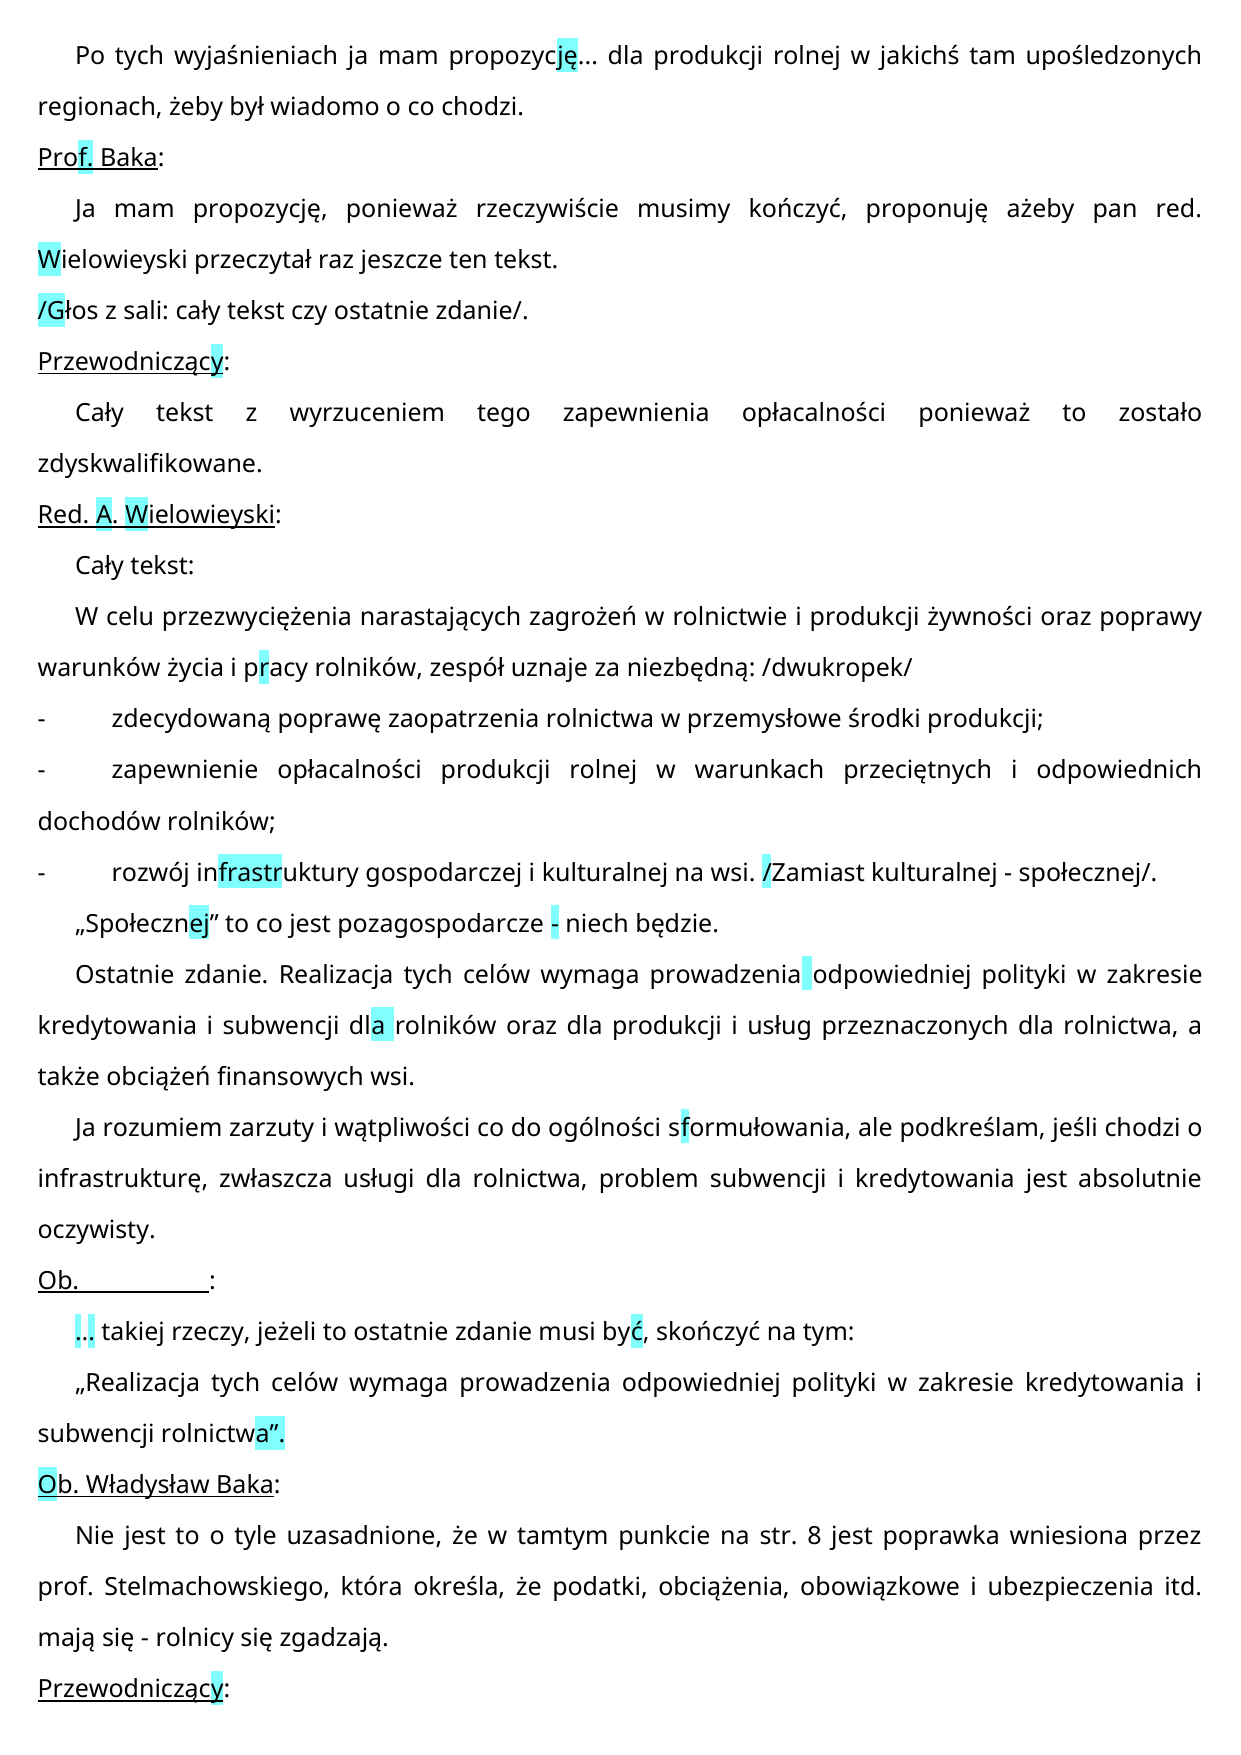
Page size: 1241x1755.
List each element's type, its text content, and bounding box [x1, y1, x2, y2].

text Nie jest to o tyle uzasadnione, że w tamtym punkcie na str. 8 jest poprawka wniesiona przez prof. Stelmachowskiego, która określa, że podatki, obciążenia, obowiązkowe i ubezpieczenia itd. mają się - rolnicy się zgadzają. [37, 1518, 1203, 1654]
text - rozwój infrastruktury gospodarczej i kulturalnej na wsi. /Zamiast kulturalnej - społecznej/. [37, 854, 1203, 888]
text Przewodniczący: [37, 344, 1203, 378]
text Ostatnie zdanie. Realizacja tych celów wymaga prowadzenia odpowiedniej polityki w zakresie kredytowania i subwencji dla rolników oraz dla produkcji i usług przeznaczonych dla rolnictwa, a także obciążeń finansowych wsi. [37, 956, 1203, 1092]
text Ja rozumiem zarzuty i wątpliwości co do ogólności sformułowania, ale podkreślam, jeśli chodzi o infrastrukturę, zwłaszcza usługi dla rolnictwa, problem subwencji i kredytowania jest absolutnie oczywisty. [37, 1109, 1203, 1246]
text Ja mam propozycję, ponieważ rzeczywiście musimy kończyć, proponuję ażeby pan red. Wielowieyski przeczytał raz jeszcze ten tekst. [37, 191, 1203, 276]
text - zdecydowaną poprawę zaopatrzenia rolnictwa w przemysłowe środki produkcji; [37, 701, 1203, 735]
text Ob. Władysław Baka: [37, 1467, 1203, 1501]
text Cały tekst z wyrzuceniem tego zapewnienia opłacalności ponieważ to zostało zdyskwalifikowane. [37, 395, 1203, 480]
text Po tych wyjaśnieniach ja mam propozycję... dla produkcji rolnej w jakichś tam upośledzonych regionach, żeby był wiadomo o co chodzi. [37, 37, 1203, 123]
text Cały tekst: [37, 548, 1203, 582]
text Red. A. Wielowieyski: [37, 497, 1203, 531]
text - zapewnienie opłacalności produkcji rolnej w warunkach przeciętnych i odpowiednich dochodów rolników; [37, 752, 1203, 837]
text „Społecznej” to co jest pozagospodarcze - niech będzie. [37, 905, 1203, 939]
text ... takiej rzeczy, jeżeli to ostatnie zdanie musi być, skończyć na tym: [37, 1313, 1203, 1348]
text W celu przezwyciężenia narastających zagrożeń w rolnictwie i produkcji żywności oraz poprawy warunków życia i pracy rolników, zespół uznaje za niezbędną: /dwukropek/ [37, 599, 1203, 684]
text /Głos z sali: cały tekst czy ostatnie zdanie/. [37, 293, 1203, 327]
text Przewodniczący: [37, 1671, 1203, 1705]
text Ob. : [37, 1262, 1203, 1297]
text Prof. Baka: [37, 139, 1203, 174]
text „Realizacja tych celów wymaga prowadzenia odpowiedniej polityki w zakresie kredytowania i subwencji rolnictwa”. [37, 1364, 1203, 1450]
